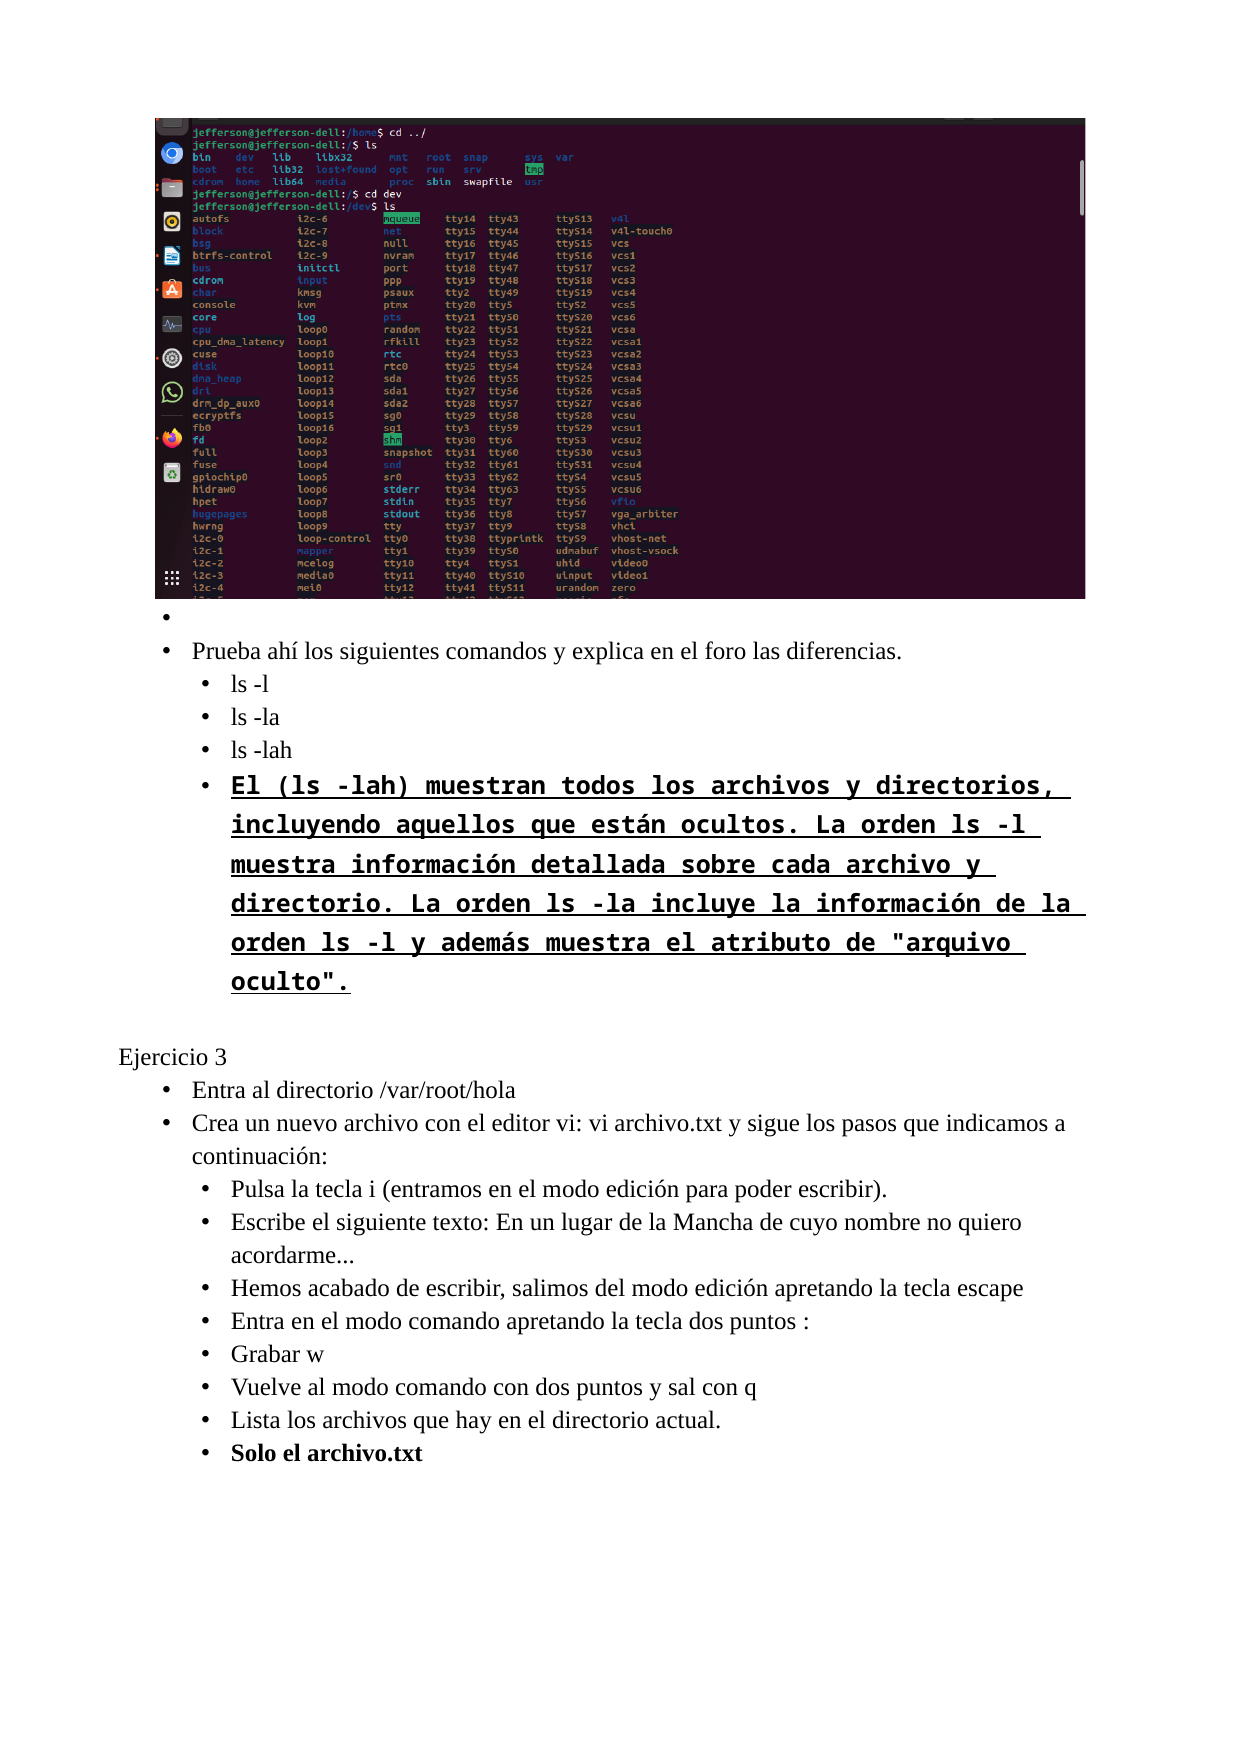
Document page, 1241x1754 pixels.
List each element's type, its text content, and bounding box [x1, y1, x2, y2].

list Entra en el modo comando apretando la tecla dos puntos : [231, 1306, 1122, 1335]
list ls -lah [231, 735, 1122, 764]
list Solo el archivo.txt [231, 1438, 1122, 1467]
list Vuelve al modo comando con dos puntos y sal con q [231, 1372, 1122, 1401]
list Escribe el siguiente texto: En un lugar de la Mancha de cuyo nombre no quiero acordarme... [231, 1207, 1122, 1269]
picture [155, 118, 1086, 599]
list Lista los archivos que hay en el directorio actual. [231, 1405, 1122, 1434]
text Ejercicio 3 [118, 1042, 1122, 1071]
list El (ls -lah) muestran todos los archivos y directorios, incluyendo aquellos que están ocultos. La orden ls -l muestra información detallada sobre cada archivo y directorio. La orden ls -la incluye la información de la orden ls -l y además muestra el atributo de "arquivo oculto". [231, 768, 1122, 998]
list Pulsa la tecla i (entramos en el modo edición para poder escribir). [231, 1174, 1122, 1203]
list ls -l [231, 669, 1122, 698]
list ls -la [231, 702, 1122, 731]
list Crea un nuevo archivo con el editor vi: vi archivo.txt y sigue los pasos que indicamos a continuación: [192, 1108, 1122, 1170]
list Entra al directorio /var/root/hola [192, 1075, 1122, 1104]
list Hemos acabado de escribir, salimos del modo edición apretando la tecla escape [231, 1273, 1122, 1302]
list Prueba ahí los siguientes comandos y explica en el foro las diferencias. [192, 636, 1122, 665]
list Grabar w [231, 1339, 1122, 1368]
